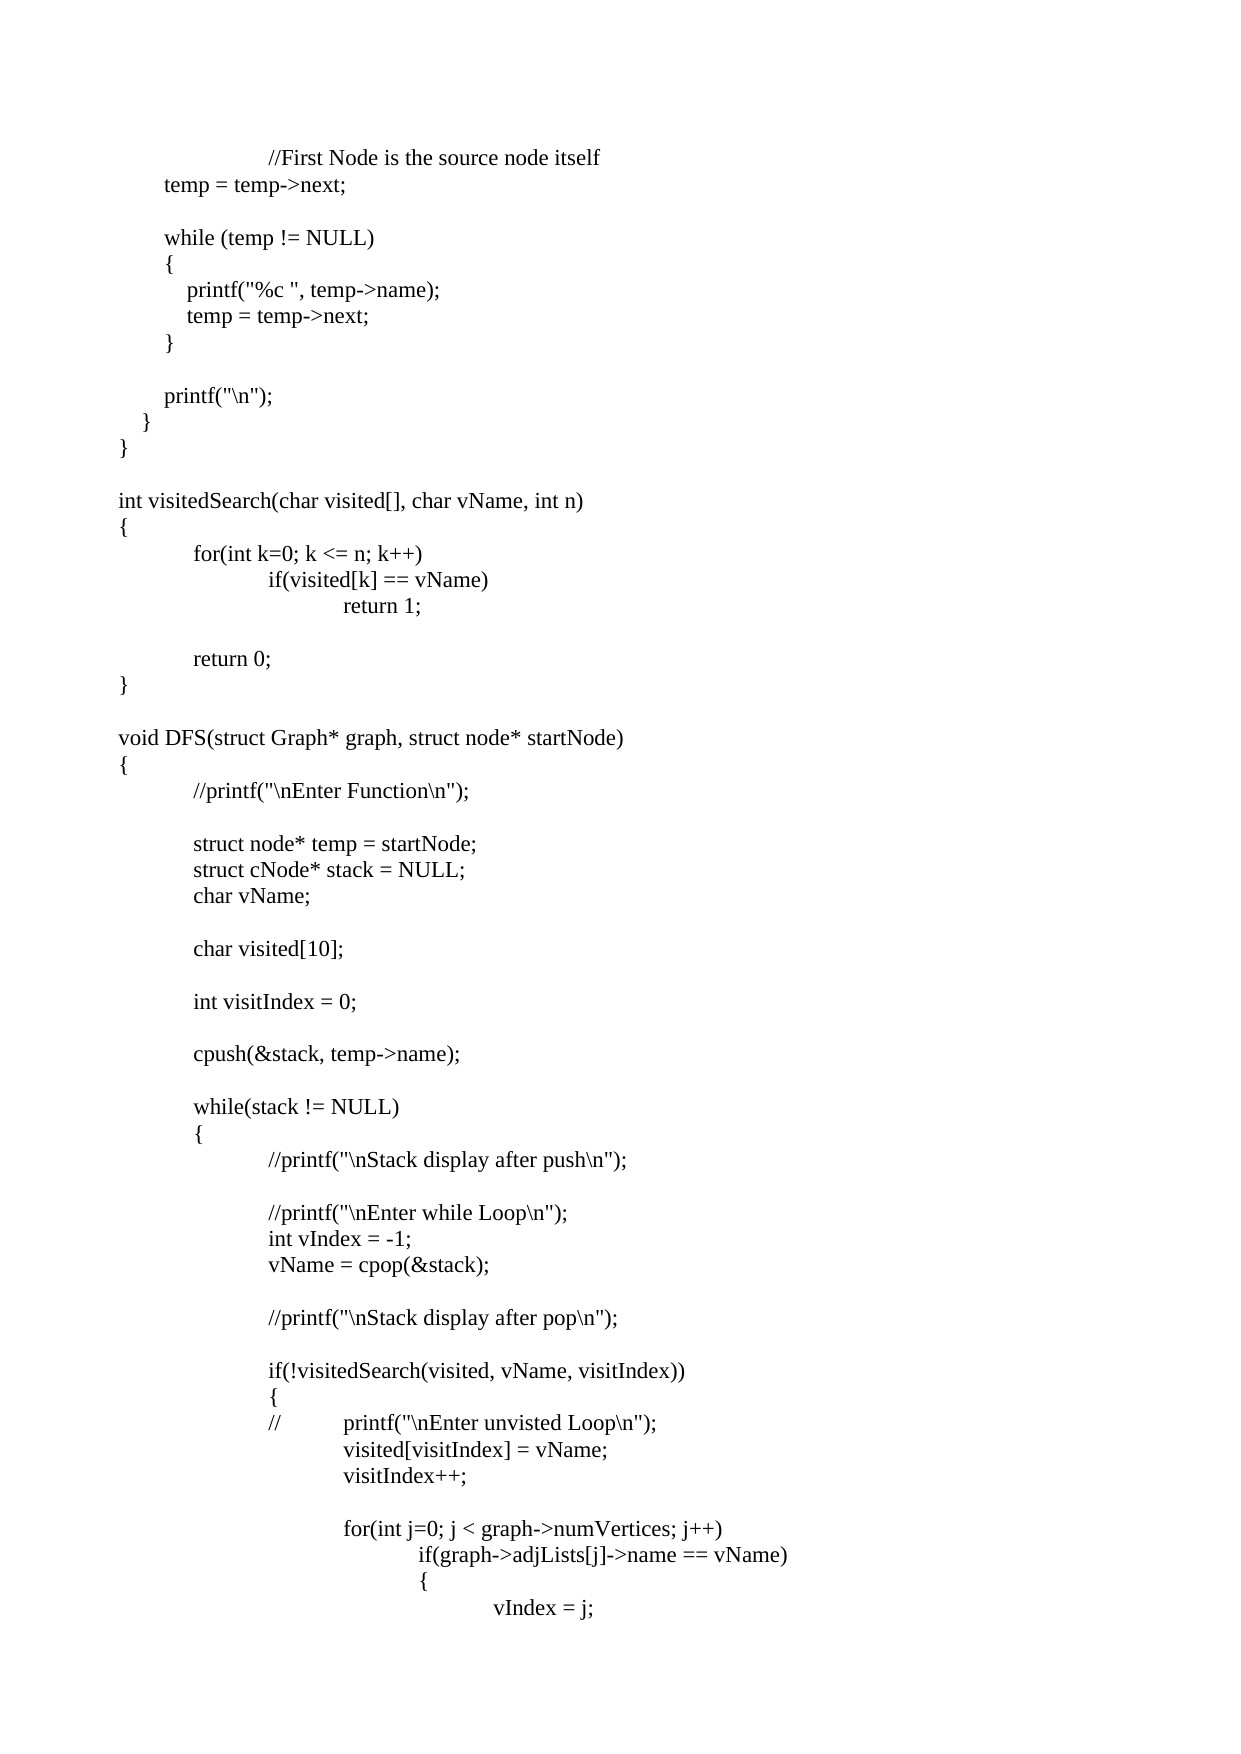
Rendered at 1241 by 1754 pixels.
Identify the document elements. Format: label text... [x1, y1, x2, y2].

text //printf("\nEnter while Loop\n"); [118, 1199, 1122, 1225]
text } [118, 329, 1122, 355]
text visitIndex++; [118, 1462, 1122, 1488]
text for(int j=0; j < graph->numVertices; j++) [118, 1515, 1122, 1541]
text //printf("\nEnter Function\n"); [118, 777, 1122, 803]
text if(!visitedSearch(visited, vName, visitIndex)) [118, 1357, 1122, 1383]
text char visited[10]; [118, 935, 1122, 961]
text { [118, 513, 1122, 540]
text for(int k=0; k <= n; k++) [118, 540, 1122, 566]
text printf("\n"); [118, 382, 1122, 408]
text { [118, 250, 1122, 276]
text cpush(&stack, temp->name); [118, 1041, 1122, 1067]
text int vIndex = -1; [118, 1225, 1122, 1251]
text } [118, 434, 1122, 461]
text char vName; [118, 882, 1122, 909]
text while(stack != NULL) [118, 1093, 1122, 1119]
text while (temp != NULL) [118, 223, 1122, 250]
text return 1; [118, 592, 1122, 619]
text // printf("\nEnter unvisted Loop\n"); [118, 1409, 1122, 1436]
text //printf("\nStack display after pop\n"); [118, 1304, 1122, 1330]
text { [118, 1383, 1122, 1409]
text vName = cpop(&stack); [118, 1251, 1122, 1278]
text void DFS(struct Graph* graph, struct node* startNode) [118, 724, 1122, 751]
text { [118, 1119, 1122, 1146]
text vIndex = j; [118, 1594, 1122, 1620]
text struct node* temp = startNode; [118, 830, 1122, 856]
text } [118, 408, 1122, 434]
text if(visited[k] == vName) [118, 566, 1122, 592]
text temp = temp->next; [118, 303, 1122, 329]
text //printf("\nStack display after push\n"); [118, 1146, 1122, 1172]
text { [118, 1568, 1122, 1594]
text int visitIndex = 0; [118, 988, 1122, 1014]
text temp = temp->next; [118, 171, 1122, 197]
text { [118, 751, 1122, 777]
text printf("%c ", temp->name); [118, 276, 1122, 303]
text struct cNode* stack = NULL; [118, 856, 1122, 882]
text if(graph->adjLists[j]->name == vName) [118, 1541, 1122, 1568]
text //First Node is the source node itself [118, 144, 1122, 171]
text return 0; [118, 645, 1122, 672]
text visited[visitIndex] = vName; [118, 1436, 1122, 1462]
text } [118, 672, 1122, 698]
text int visitedSearch(char visited[], char vName, int n) [118, 487, 1122, 513]
